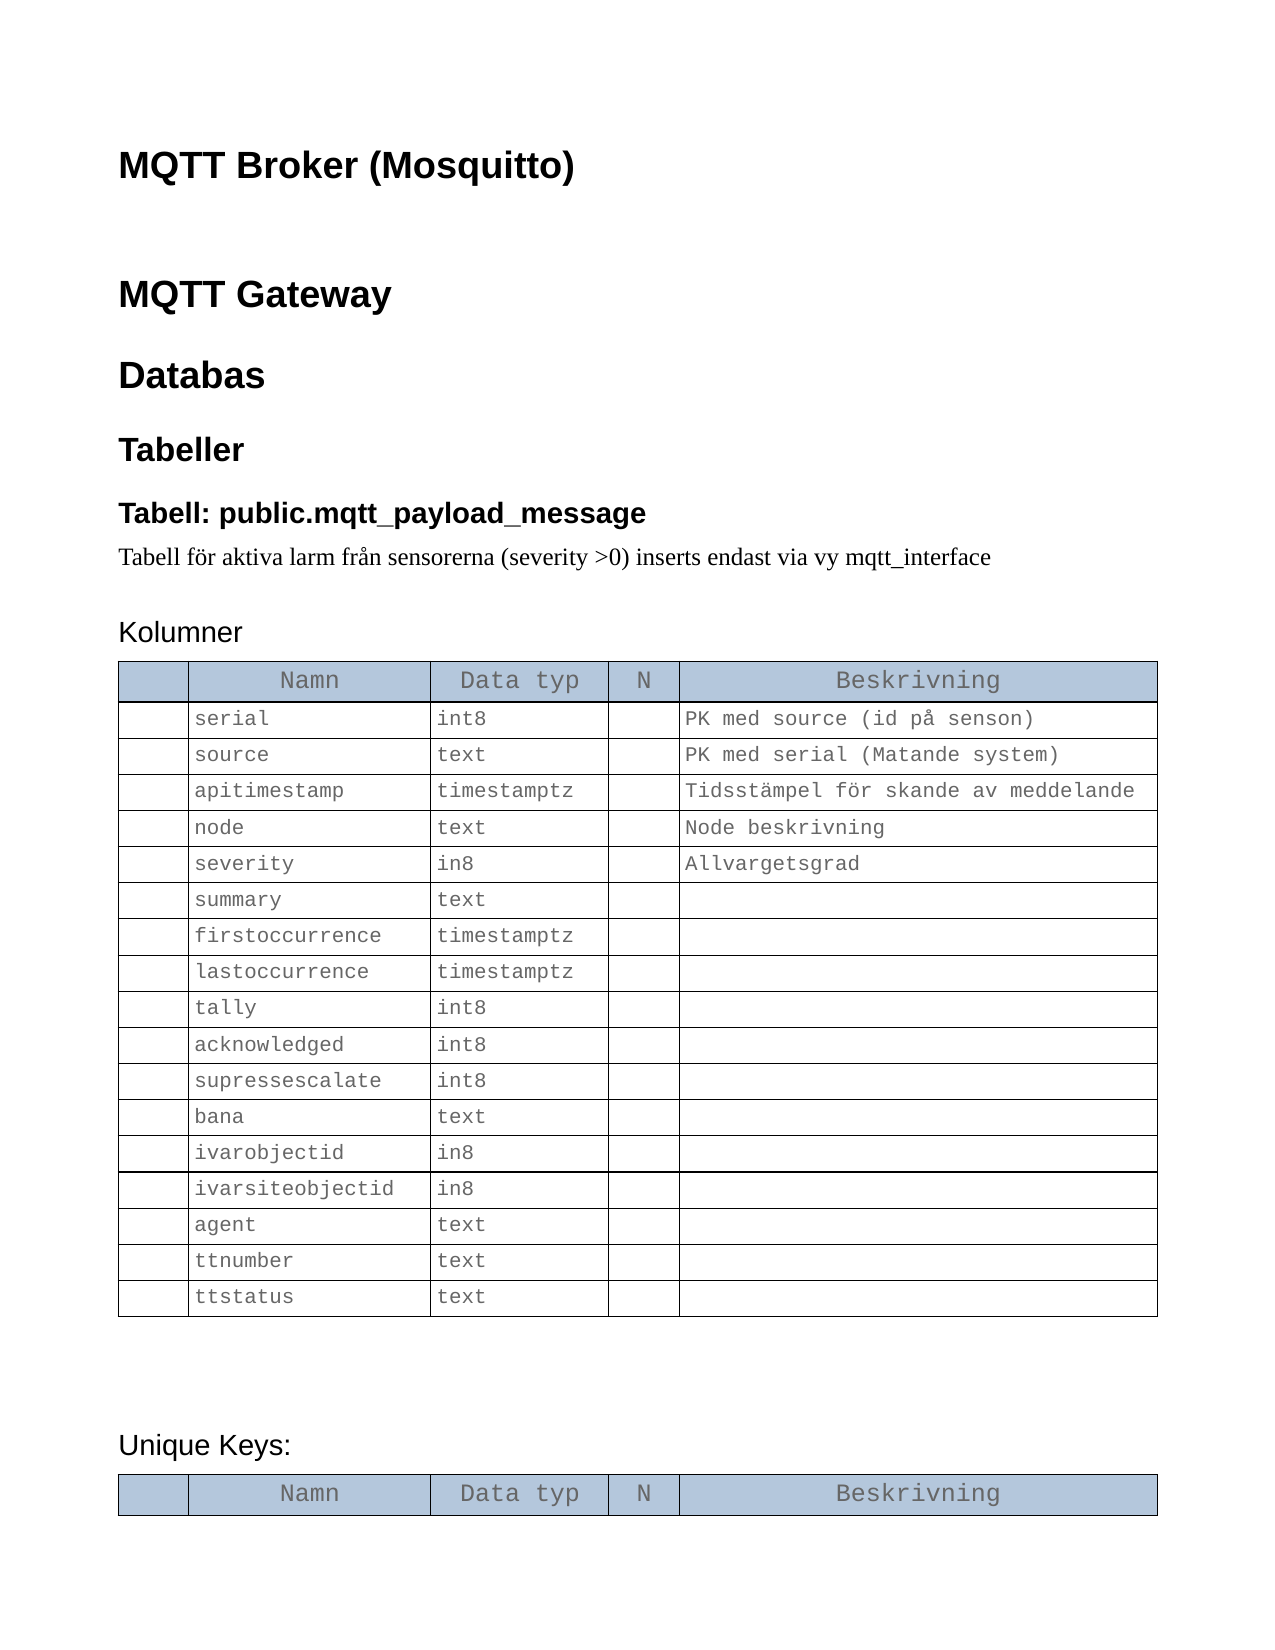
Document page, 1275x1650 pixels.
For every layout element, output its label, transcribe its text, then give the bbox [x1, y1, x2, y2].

table_cell [119, 1064, 188, 1099]
table_cell [609, 919, 679, 954]
table_header Data typ [431, 1475, 608, 1515]
table_header Namn [189, 662, 430, 701]
table_cell [680, 883, 1157, 918]
subtitle MQTT Broker (Mosquitto) [118, 143, 1157, 187]
table_cell [680, 1136, 1157, 1171]
table_cell [119, 1209, 188, 1244]
table_cell Allvargetsgrad [680, 847, 1157, 882]
table_cell node [189, 811, 430, 846]
table_cell Tidsstämpel för skande av meddelande [680, 775, 1157, 810]
table_cell text [431, 1245, 608, 1280]
table_cell [119, 992, 188, 1027]
table_cell [609, 1173, 679, 1207]
table_cell [680, 1064, 1157, 1099]
table_cell in8 [431, 847, 608, 882]
table_cell Node beskrivning [680, 811, 1157, 846]
table_cell bana [189, 1100, 430, 1135]
table_cell [680, 1209, 1157, 1244]
table_cell int8 [431, 1028, 608, 1063]
table_cell ivarobjectid [189, 1136, 430, 1171]
table_cell [119, 883, 188, 918]
table_cell [119, 1136, 188, 1171]
table_cell [119, 1100, 188, 1135]
table_header [119, 1475, 188, 1515]
table_header [119, 662, 188, 701]
text Tabell för aktiva larm från sensorerna (severity >0) inserts endast via vy mqtt_interface [118, 542, 1157, 571]
table_cell ttstatus [189, 1281, 430, 1316]
table_cell [609, 1028, 679, 1063]
table_header N [609, 662, 679, 701]
table_cell [680, 1281, 1157, 1316]
table_cell supressescalate [189, 1064, 430, 1099]
table_cell firstoccurrence [189, 919, 430, 954]
table_cell [609, 847, 679, 882]
table_cell [680, 1245, 1157, 1280]
table_cell [609, 883, 679, 918]
table_cell [119, 919, 188, 954]
table_cell text [431, 739, 608, 774]
table_cell int8 [431, 703, 608, 738]
subtitle MQTT Gateway [118, 272, 1157, 316]
subtitle Tabeller [118, 430, 1157, 469]
table_cell ttnumber [189, 1245, 430, 1280]
table_cell source [189, 739, 430, 774]
table_cell [119, 775, 188, 810]
table_cell [609, 1136, 679, 1171]
table_cell text [431, 883, 608, 918]
table_cell timestamptz [431, 919, 608, 954]
table_header Data typ [431, 662, 608, 701]
table_cell text [431, 1209, 608, 1244]
subtitle Kolumner [118, 614, 1157, 648]
table_cell [609, 1209, 679, 1244]
table_cell [680, 1100, 1157, 1135]
table_cell [609, 811, 679, 846]
table_cell [680, 919, 1157, 954]
table_cell [680, 1028, 1157, 1063]
table_cell summary [189, 883, 430, 918]
table_cell [680, 956, 1157, 991]
table_cell [119, 1281, 188, 1316]
table_cell in8 [431, 1136, 608, 1171]
table_cell [609, 992, 679, 1027]
table_cell [609, 956, 679, 991]
table_cell acknowledged [189, 1028, 430, 1063]
table_cell [119, 703, 188, 738]
table_cell [609, 739, 679, 774]
table_cell lastoccurrence [189, 956, 430, 991]
table_cell [119, 811, 188, 846]
table_cell PK med serial (Matande system) [680, 739, 1157, 774]
table_cell [119, 739, 188, 774]
table_cell int8 [431, 992, 608, 1027]
table_cell [680, 1173, 1157, 1207]
table_cell [119, 1028, 188, 1063]
table_cell serial [189, 703, 430, 738]
table_cell in8 [431, 1173, 608, 1207]
table_cell [609, 1281, 679, 1316]
table_cell [609, 1245, 679, 1280]
table_header Namn [189, 1475, 430, 1515]
table_cell text [431, 1281, 608, 1316]
table_cell [609, 1100, 679, 1135]
table_cell text [431, 811, 608, 846]
table_cell [609, 703, 679, 738]
table_cell PK med source (id på senson) [680, 703, 1157, 738]
table_cell ivarsiteobjectid [189, 1173, 430, 1207]
table_header N [609, 1475, 679, 1515]
subtitle Unique Keys: [118, 1428, 1157, 1462]
table_cell [119, 1245, 188, 1280]
table_cell text [431, 1100, 608, 1135]
table_cell [119, 956, 188, 991]
table_header Beskrivning [680, 1475, 1157, 1515]
table_cell timestamptz [431, 775, 608, 810]
table_cell [609, 1064, 679, 1099]
table_cell tally [189, 992, 430, 1027]
table_cell [680, 992, 1157, 1027]
subtitle Tabell: public.mqtt_payload_message [118, 496, 1157, 529]
table_cell [119, 1173, 188, 1207]
table_cell timestamptz [431, 956, 608, 991]
subtitle Databas [118, 353, 1157, 397]
table_cell apitimestamp [189, 775, 430, 810]
table_cell [609, 775, 679, 810]
table_cell agent [189, 1209, 430, 1244]
table_cell severity [189, 847, 430, 882]
table_header Beskrivning [680, 662, 1157, 701]
table_cell int8 [431, 1064, 608, 1099]
table_cell [119, 847, 188, 882]
